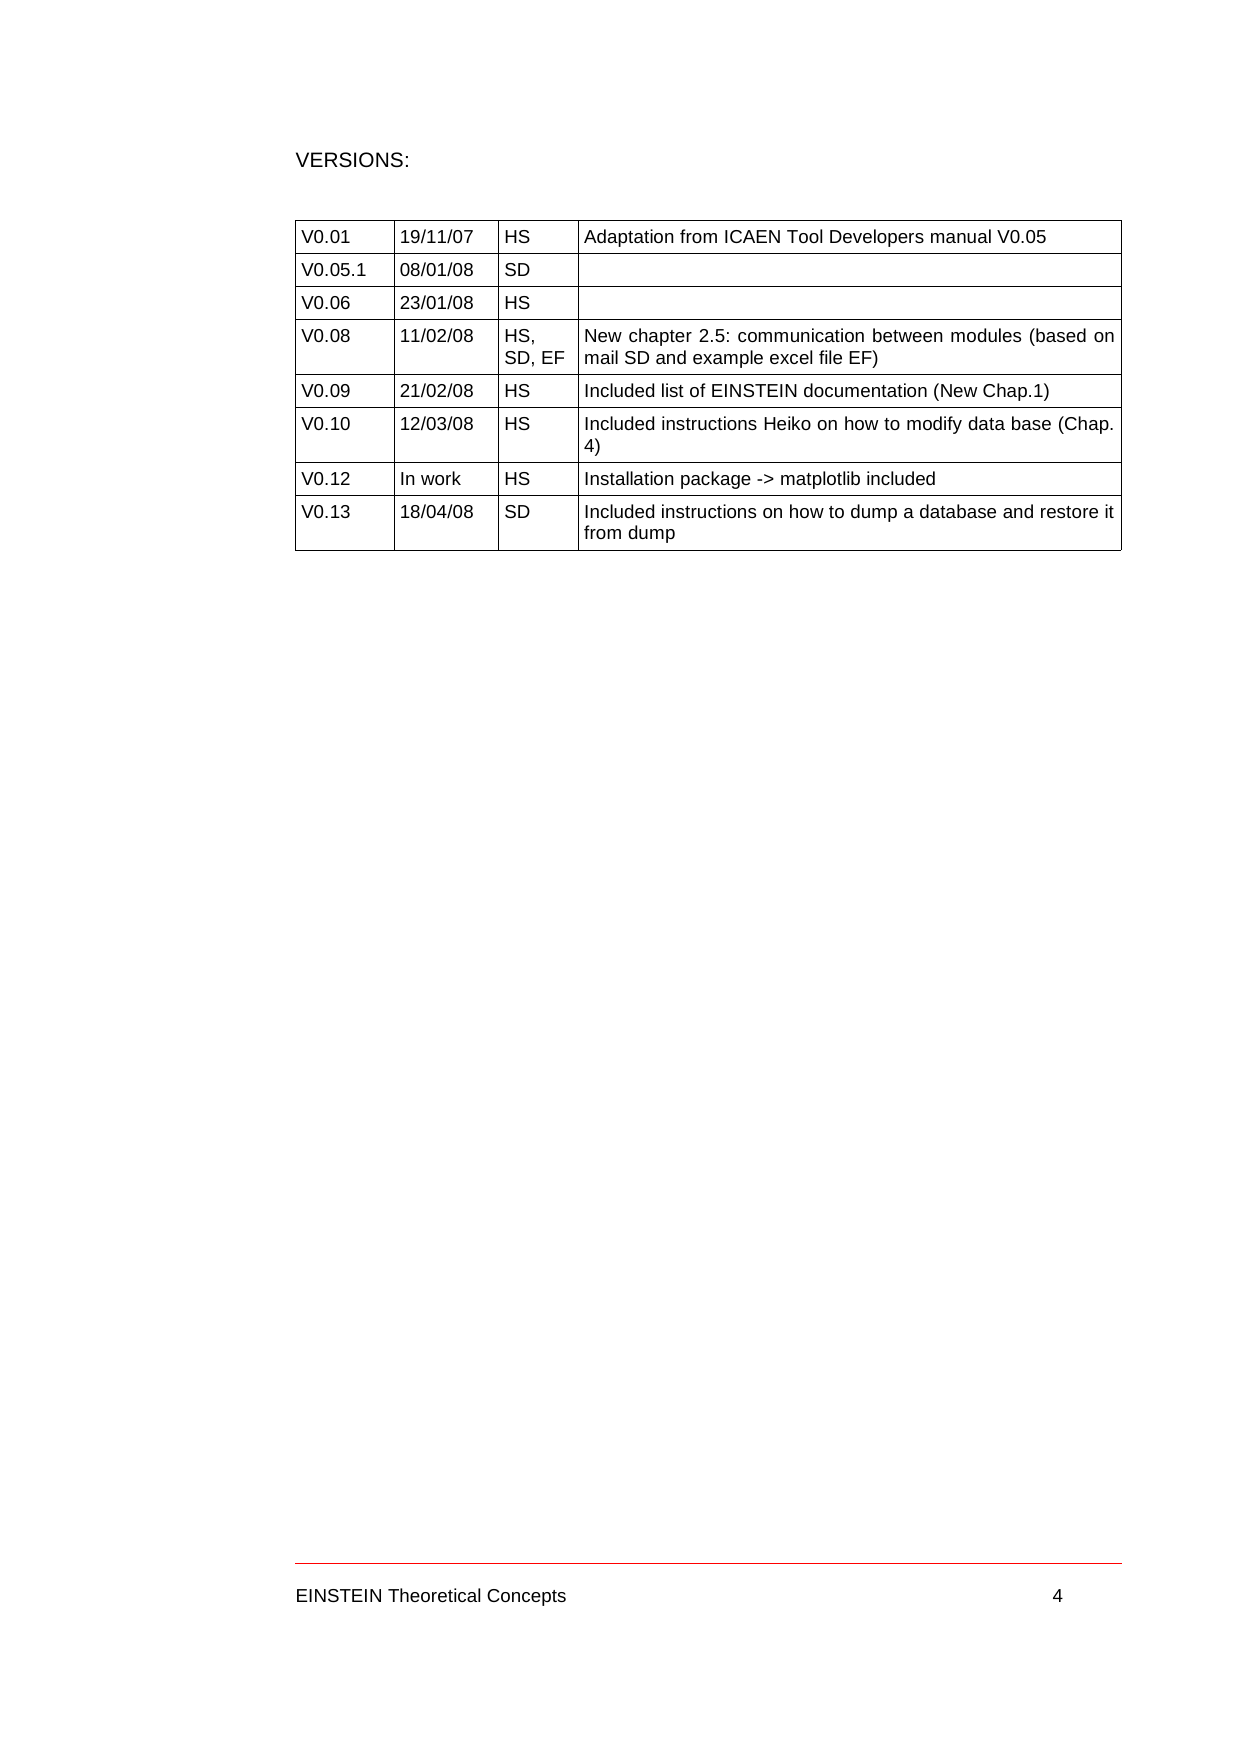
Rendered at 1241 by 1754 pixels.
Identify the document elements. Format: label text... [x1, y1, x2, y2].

table_header Adaptation from ICAEN Tool Developers manual V0.05 [579, 221, 1121, 253]
table_cell V0.10 [296, 408, 394, 462]
table_cell [579, 287, 1121, 319]
table_cell V0.13 [296, 496, 394, 549]
table_cell HS [499, 375, 578, 407]
table_cell 08/01/08 [395, 254, 498, 286]
table_cell Included list of EINSTEIN documentation (New Chap.1) [579, 375, 1121, 407]
table_cell HS [499, 463, 578, 495]
table_header 19/11/07 [395, 221, 498, 253]
table_cell HS, SD, EF [499, 320, 578, 374]
table_cell V0.12 [296, 463, 394, 495]
table_cell In work [395, 463, 498, 495]
table_cell HS [499, 408, 578, 462]
table_header V0.01 [296, 221, 394, 253]
table_cell V0.05.1 [296, 254, 394, 286]
table_cell SD [499, 496, 578, 549]
table_header HS [499, 221, 578, 253]
table_cell Installation package -> matplotlib included [579, 463, 1121, 495]
text VERSIONS: [295, 148, 1122, 172]
table_cell HS [499, 287, 578, 319]
table_cell New chapter 2.5: communication between modules (based on mail SD and example excel file EF) [579, 320, 1121, 374]
table_cell SD [499, 254, 578, 286]
table_cell 23/01/08 [395, 287, 498, 319]
table_cell 21/02/08 [395, 375, 498, 407]
table_cell Included instructions on how to dump a database and restore it from dump [579, 496, 1121, 549]
table_cell [579, 254, 1121, 286]
table_cell 18/04/08 [395, 496, 498, 549]
table_cell 12/03/08 [395, 408, 498, 462]
table_cell V0.09 [296, 375, 394, 407]
table_cell Included instructions Heiko on how to modify data base (Chap. 4) [579, 408, 1121, 462]
table_cell V0.08 [296, 320, 394, 374]
table_cell V0.06 [296, 287, 394, 319]
table_cell 11/02/08 [395, 320, 498, 374]
